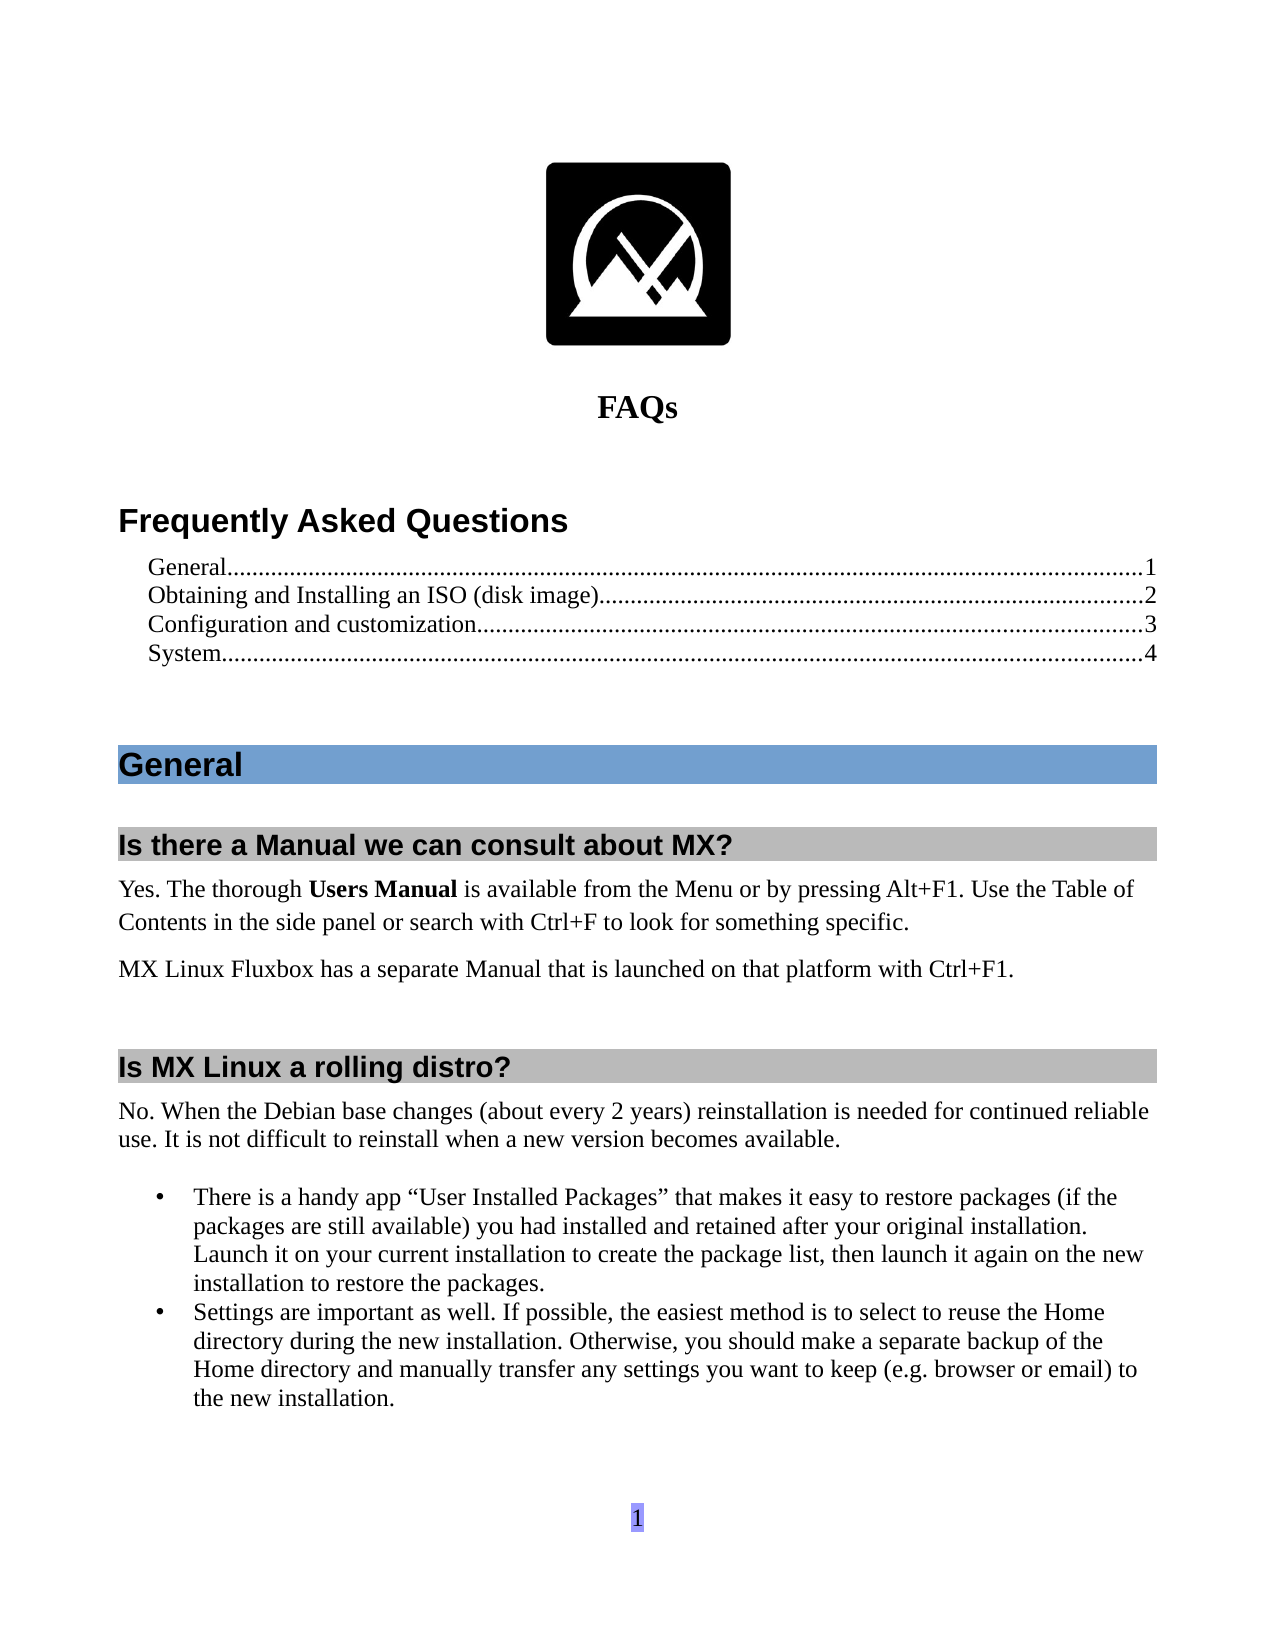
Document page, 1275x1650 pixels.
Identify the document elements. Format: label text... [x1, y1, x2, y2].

picture [540, 156, 735, 352]
subtitle Is there a Manual we can consult about MX? [118, 827, 1157, 861]
list Settings are important as well. If possible, the easiest method is to select to reuse the Home directory during the new installation. Otherwise, you should make a separate backup of the Home directory and manually transfer any settings you want to keep (e.g. browser or email) to the new installation. [156, 1297, 1157, 1412]
list There is a handy app “User Installed Packages” that makes it easy to restore packages (if the packages are still available) you had installed and retained after your original installation. Launch it on your current installation to create the package list, then launch it again on the new installation to restore the packages. [156, 1182, 1157, 1297]
subtitle General [118, 745, 1157, 784]
text System 4 [148, 638, 1157, 667]
text MX Linux Fluxbox has a separate Manual that is launched on that platform with Ctrl+F1. [118, 954, 1157, 983]
text No. When the Debian base changes (about every 2 years) reinstallation is needed for continued reliable use. It is not difficult to reinstall when a new version becomes available. [118, 1096, 1157, 1153]
text Yes. The thorough Users Manual is available from the Menu or by pressing Alt+F1. Use the Table of Contents in the side panel or search with Ctrl+F to look for something specific. [118, 874, 1157, 935]
subtitle Is MX Linux a rolling distro? [118, 1049, 1157, 1083]
text General 1 [148, 552, 1157, 581]
text Obtaining and Installing an ISO (disk image) 2 [148, 581, 1157, 609]
subtitle Frequently Asked Questions [118, 501, 1157, 539]
text Configuration and customization 3 [148, 609, 1157, 638]
text FAQs [118, 388, 1157, 426]
